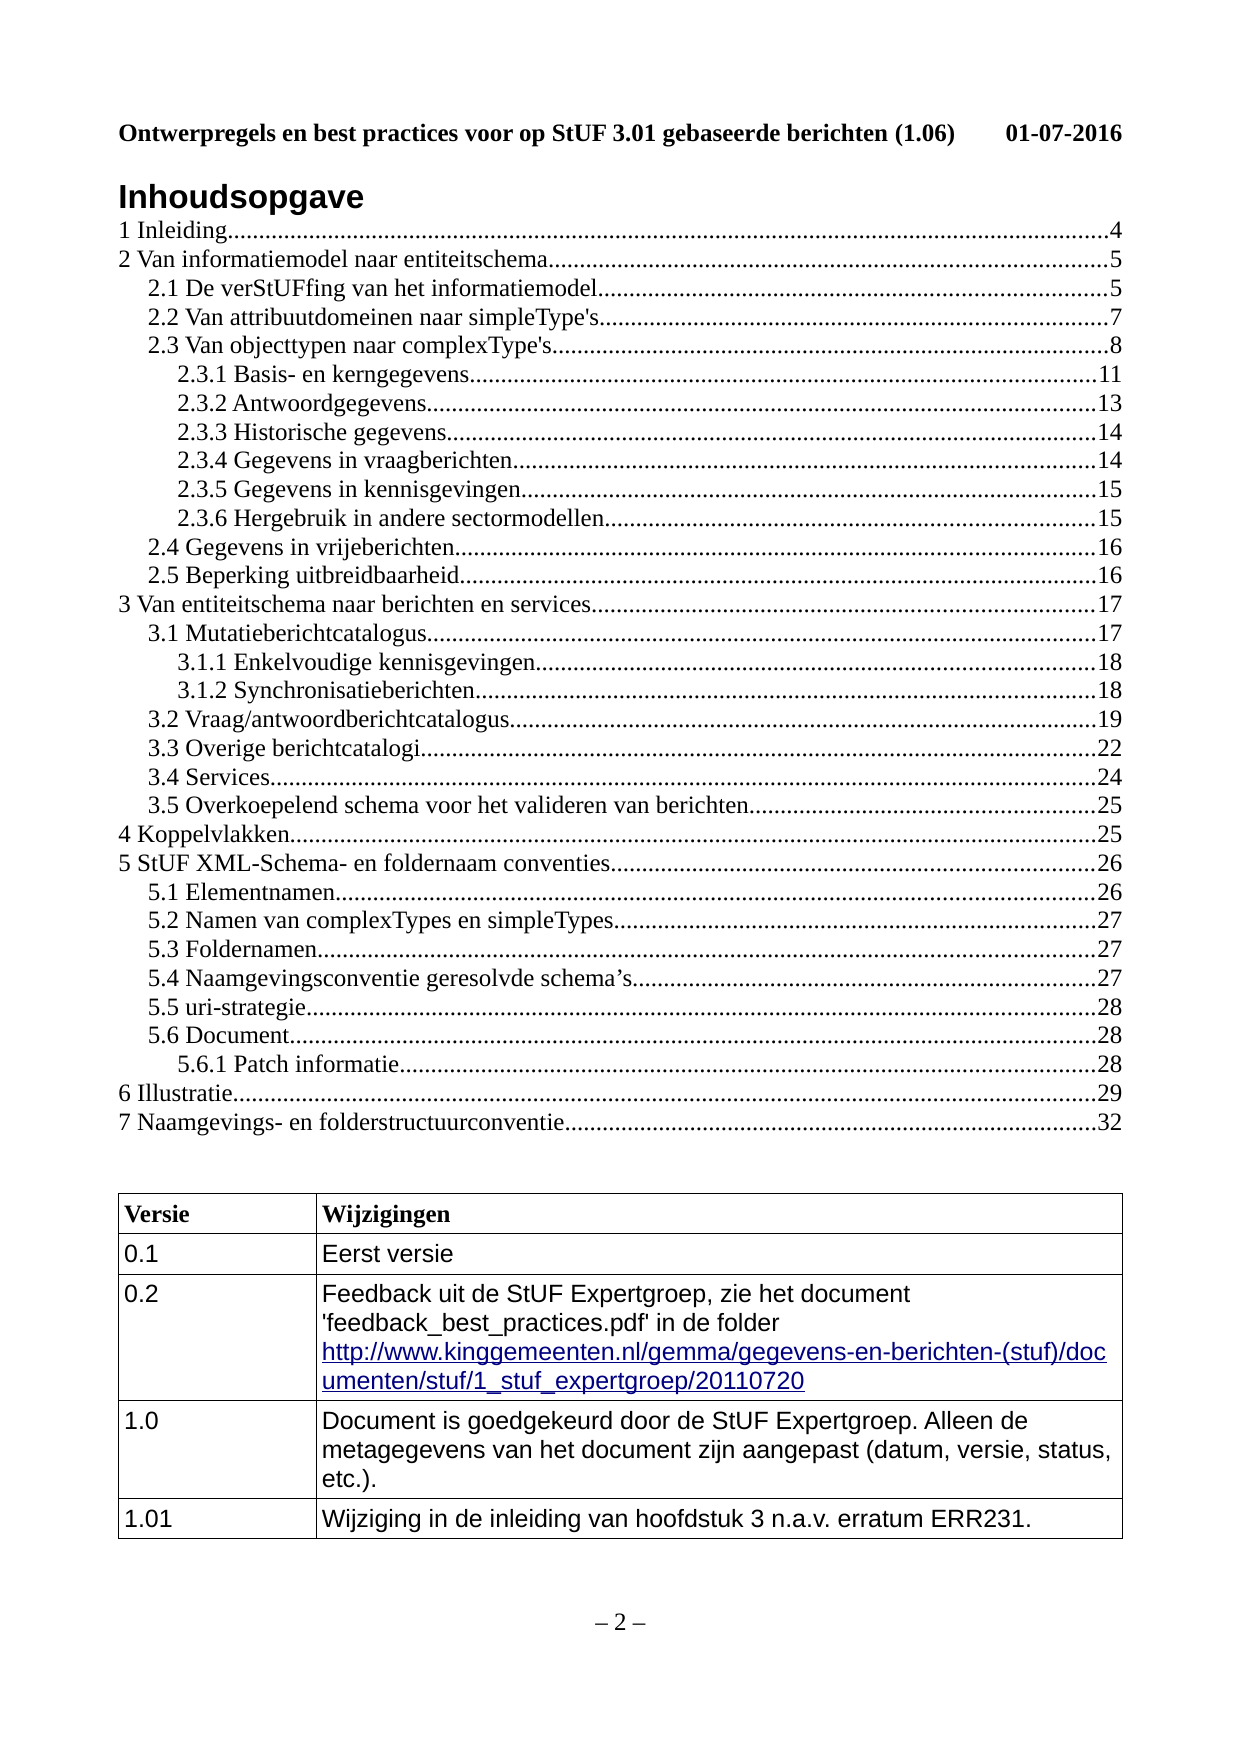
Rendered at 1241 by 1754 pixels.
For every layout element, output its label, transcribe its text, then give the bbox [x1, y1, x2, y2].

text 2.3.2 Antwoordgegevens 13 [177, 388, 1122, 417]
text 3.5 Overkoepelend schema voor het valideren van berichten 25 [148, 791, 1122, 819]
table_header Versie [119, 1194, 316, 1233]
table_cell 0.2 [119, 1275, 316, 1400]
text 2.3.4 Gegevens in vraagberichten 14 [177, 446, 1122, 474]
text 2.1 De verStUFfing van het informatiemodel 5 [148, 273, 1122, 302]
text 3.1 Mutatieberichtcatalogus 17 [148, 618, 1122, 647]
text 2.3.6 Hergebruik in andere sectormodellen 15 [177, 503, 1122, 532]
text 5.2 Namen van complexTypes en simpleTypes 27 [148, 906, 1122, 934]
text 5 StUF XML-Schema- en foldernaam conventies 26 [118, 848, 1122, 877]
table_cell Document is goedgekeurd door de StUF Expertgroep. Alleen de metagegevens van het document zijn aangepast (datum, versie, status, etc.). [317, 1401, 1122, 1498]
table_cell Feedback uit de StUF Expertgroep, zie het document 'feedback_best_practices.pdf' in de folder http://www.kinggemeenten.nl/gemma/gegevens-en-berichten-(stuf)/documenten/stuf/1_stuf_expertgroep/20110720 [317, 1275, 1122, 1400]
table_cell 1.01 [119, 1499, 316, 1538]
text 2.3 Van objecttypen naar complexType's 8 [148, 331, 1122, 359]
text 5.4 Naamgevingsconventie geresolvde schema’s 27 [148, 963, 1122, 992]
text 3.1.2 Synchronisatieberichten 18 [177, 676, 1122, 704]
table_header Wijzigingen [317, 1194, 1122, 1233]
text 2.3.5 Gegevens in kennisgevingen 15 [177, 474, 1122, 503]
text 5.1 Elementnamen 26 [148, 877, 1122, 906]
text 5.5 uri-strategie 28 [148, 992, 1122, 1021]
text 3.3 Overige berichtcatalogi 22 [148, 733, 1122, 762]
text 3.1.1 Enkelvoudige kennisgevingen 18 [177, 647, 1122, 676]
text 2.3.3 Historische gegevens 14 [177, 417, 1122, 446]
table_cell 0.1 [119, 1234, 316, 1274]
text 4 Koppelvlakken 25 [118, 819, 1122, 848]
text 2.5 Beperking uitbreidbaarheid 16 [148, 561, 1122, 589]
text 7 Naamgevings- en folderstructuurconventie 32 [118, 1107, 1122, 1136]
text 3.4 Services 24 [148, 762, 1122, 791]
text 2.2 Van attribuutdomeinen naar simpleType's 7 [148, 302, 1122, 331]
text 1 Inleiding 4 [118, 216, 1122, 244]
table_cell 1.0 [119, 1401, 316, 1498]
table_cell Eerst versie [317, 1234, 1122, 1274]
table_cell Wijziging in de inleiding van hoofdstuk 3 n.a.v. erratum ERR231. [317, 1499, 1122, 1538]
text 5.6.1 Patch informatie 28 [177, 1049, 1122, 1078]
text 2 Van informatiemodel naar entiteitschema 5 [118, 244, 1122, 273]
text 2.4 Gegevens in vrijeberichten 16 [148, 532, 1122, 561]
text 3 Van entiteitschema naar berichten en services 17 [118, 589, 1122, 618]
text 6 Illustratie 29 [118, 1078, 1122, 1107]
text 5.3 Foldernamen 27 [148, 934, 1122, 963]
text 2.3.1 Basis- en kerngegevens 11 [177, 359, 1122, 388]
subtitle Inhoudsopgave [118, 177, 1122, 216]
text 3.2 Vraag/antwoordberichtcatalogus 19 [148, 704, 1122, 733]
text 5.6 Document 28 [148, 1021, 1122, 1049]
